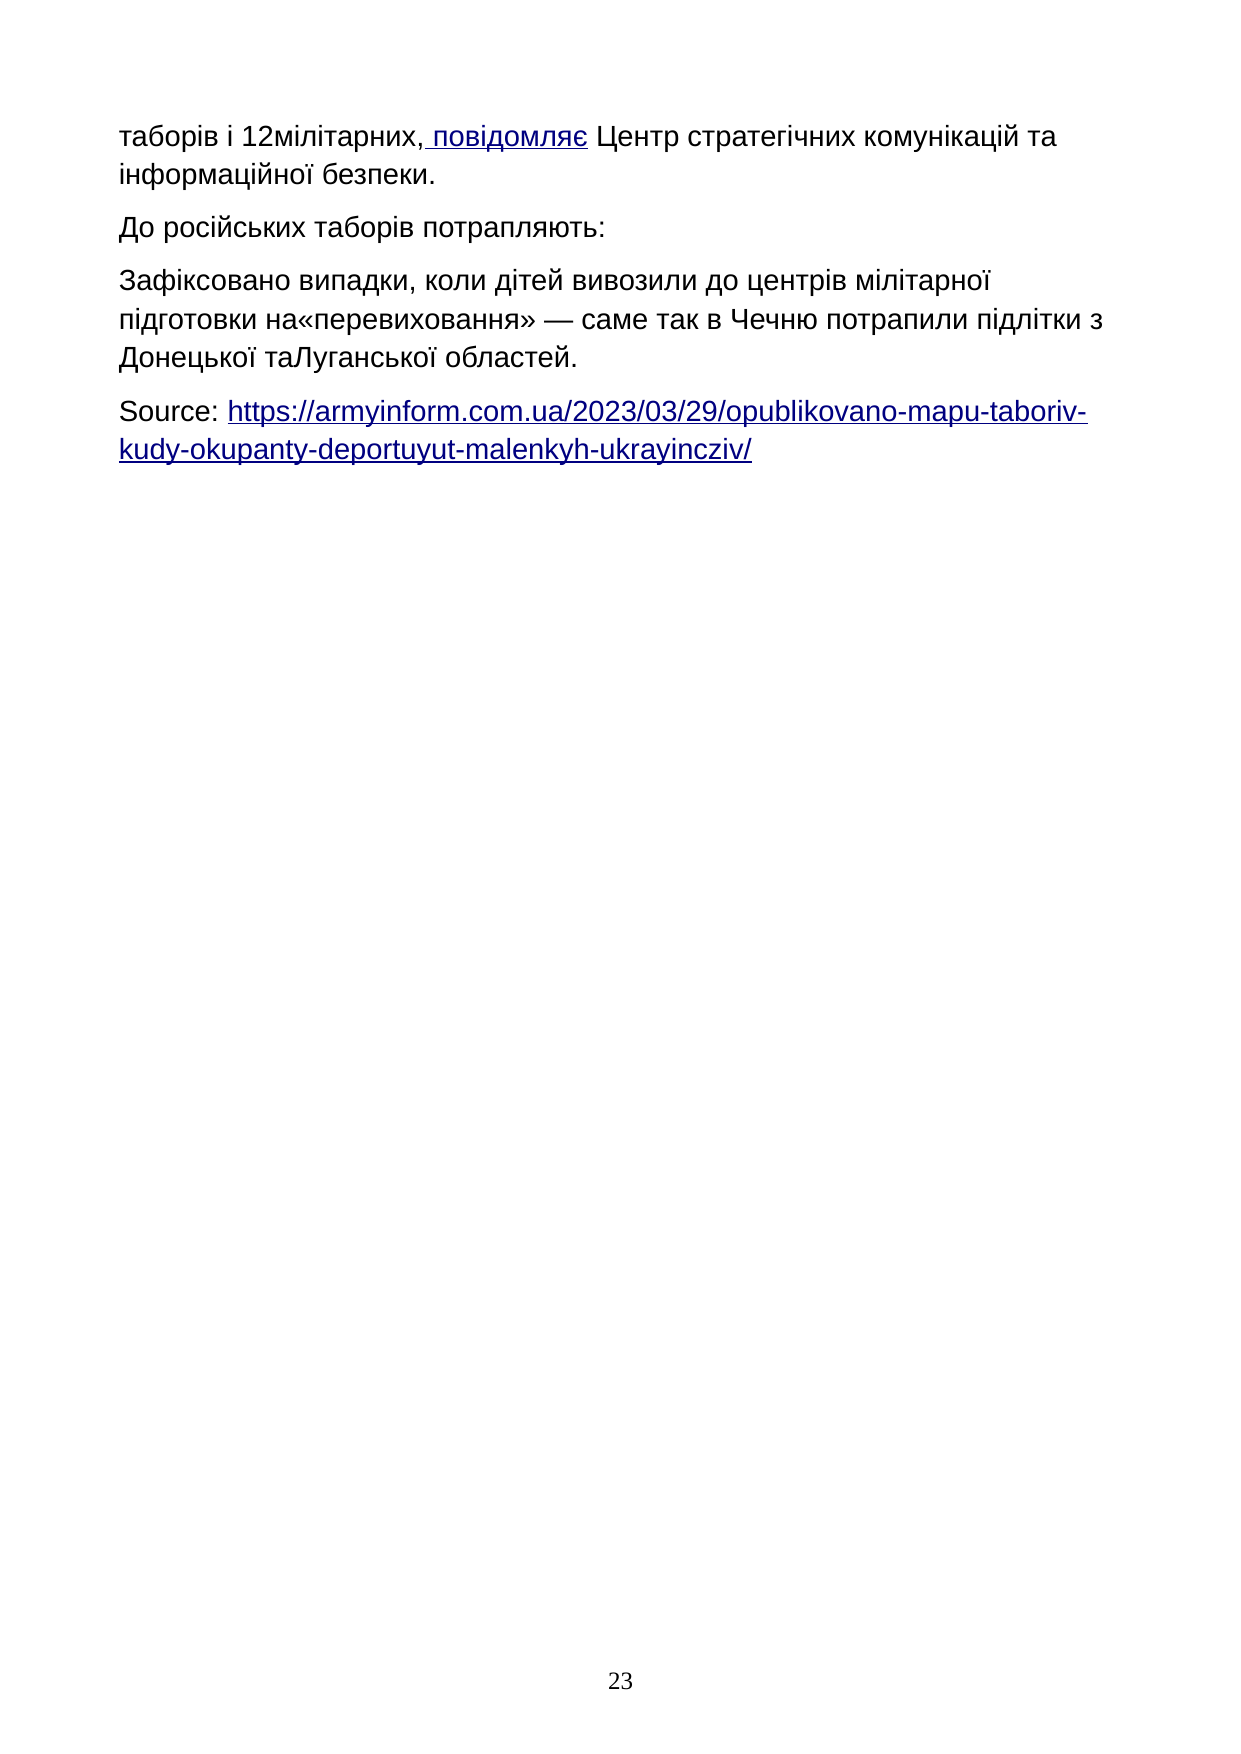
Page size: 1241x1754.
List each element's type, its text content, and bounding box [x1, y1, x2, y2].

text Зафіксовано випадки, коли дітей вивозили до центрів мілітарної підготовки на«перевиховання» — саме так в Чечню потрапили підлітки з Донецької таЛуганської областей. [118, 263, 1122, 374]
text Source: https://armyinform.com.ua/2023/03/29/opublikovano-mapu-taboriv-kudy-okupanty-deportuyut-malenkyh-ukrayincziv/ [118, 393, 1122, 466]
text До російських таборів потрапляють: [118, 210, 1122, 244]
text таборів і 12мілітарних, повідомляє Центр стратегічних комунікацій та інформаційної безпеки. [118, 118, 1122, 191]
